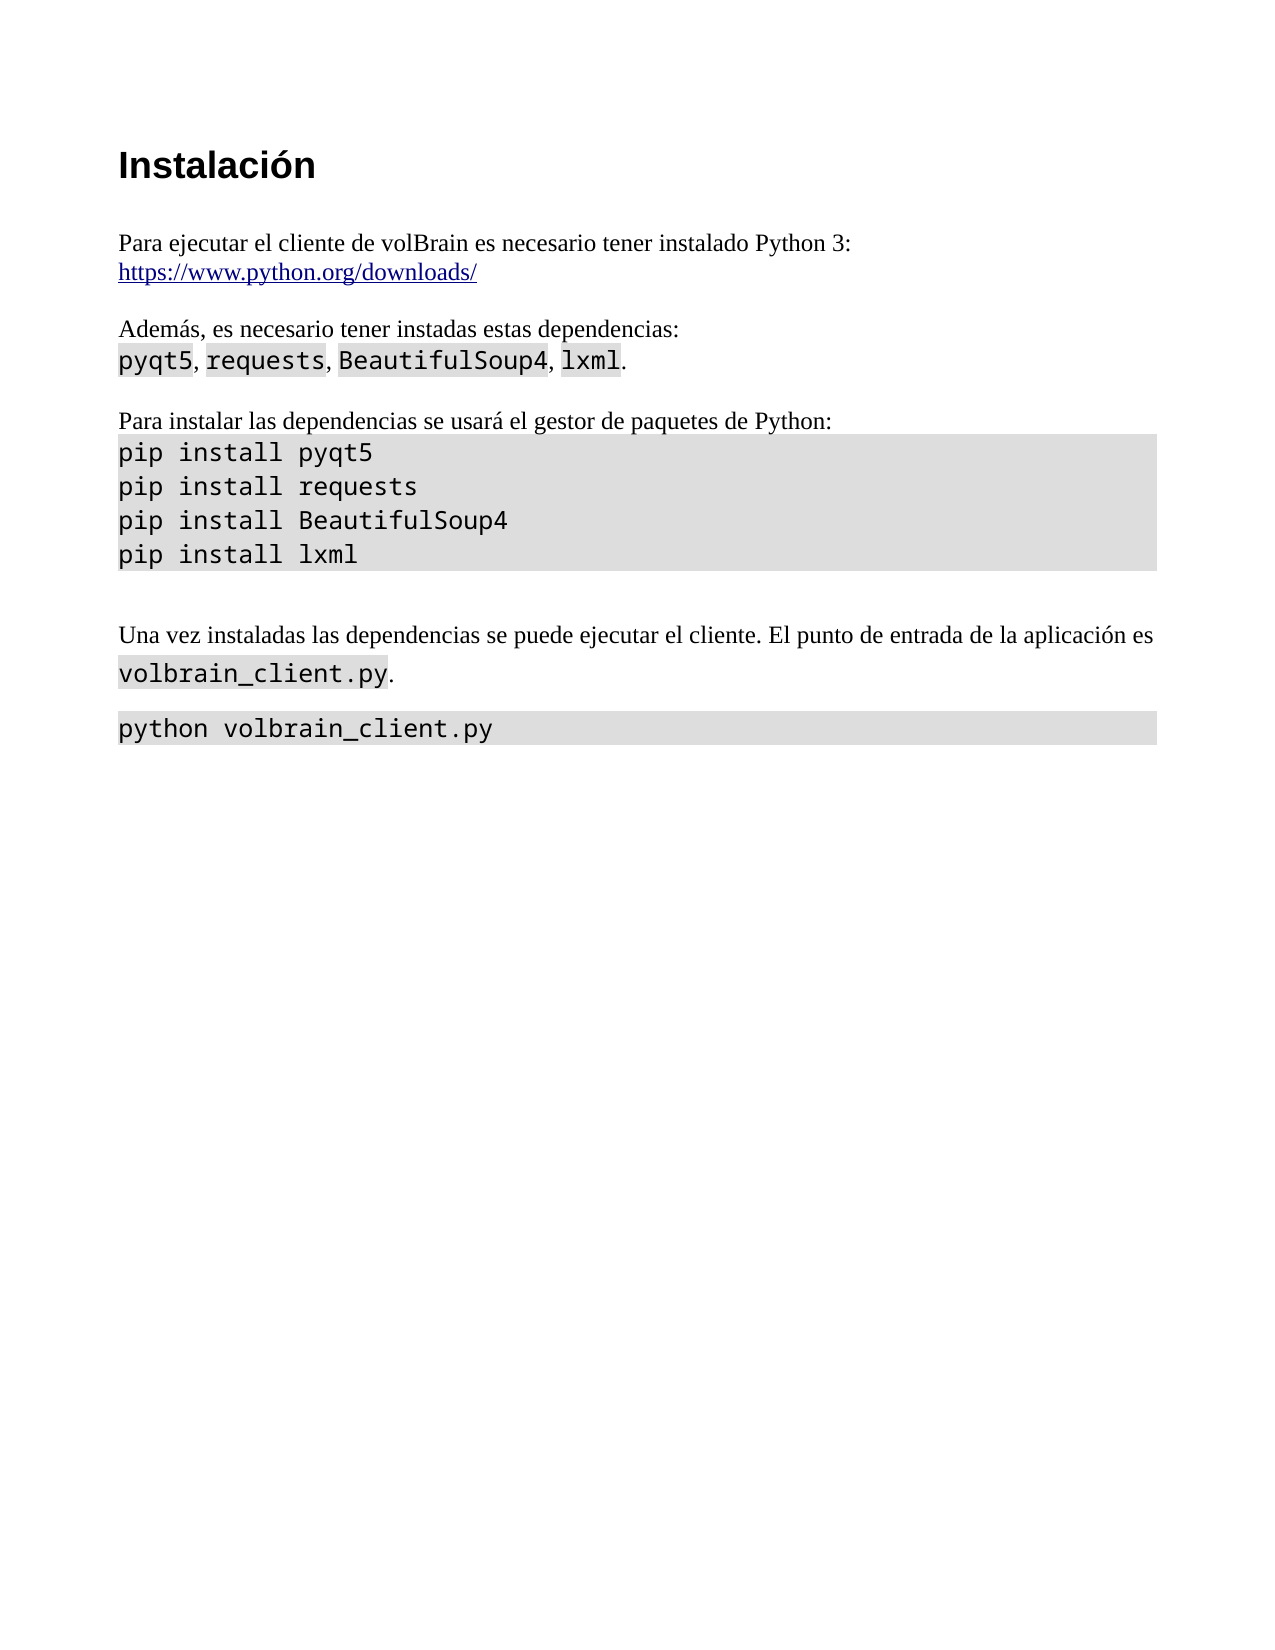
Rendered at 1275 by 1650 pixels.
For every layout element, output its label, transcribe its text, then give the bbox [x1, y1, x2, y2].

title python volbrain_client.py [118, 711, 1157, 745]
title pip install BeautifulSoup4 [118, 503, 1157, 537]
text Además, es necesario tener instadas estas dependencias: [118, 314, 1157, 343]
text Para instalar las dependencias se usará el gestor de paquetes de Python: [118, 406, 1157, 434]
subtitle Instalación [118, 143, 1157, 187]
text Una vez instaladas las dependencias se puede ejecutar el cliente. El punto de entrada de la aplicación es volbrain_client.py. [118, 620, 1157, 689]
text Para ejecutar el cliente de volBrain es necesario tener instalado Python 3: https://www.python.org/downloads/ [118, 228, 1157, 286]
title pip install lxml [118, 537, 1157, 571]
title pip install requests [118, 469, 1157, 503]
title pip install pyqt5 [118, 434, 1157, 469]
text pyqt5, requests, BeautifulSoup4, lxml. [621, 343, 1157, 377]
